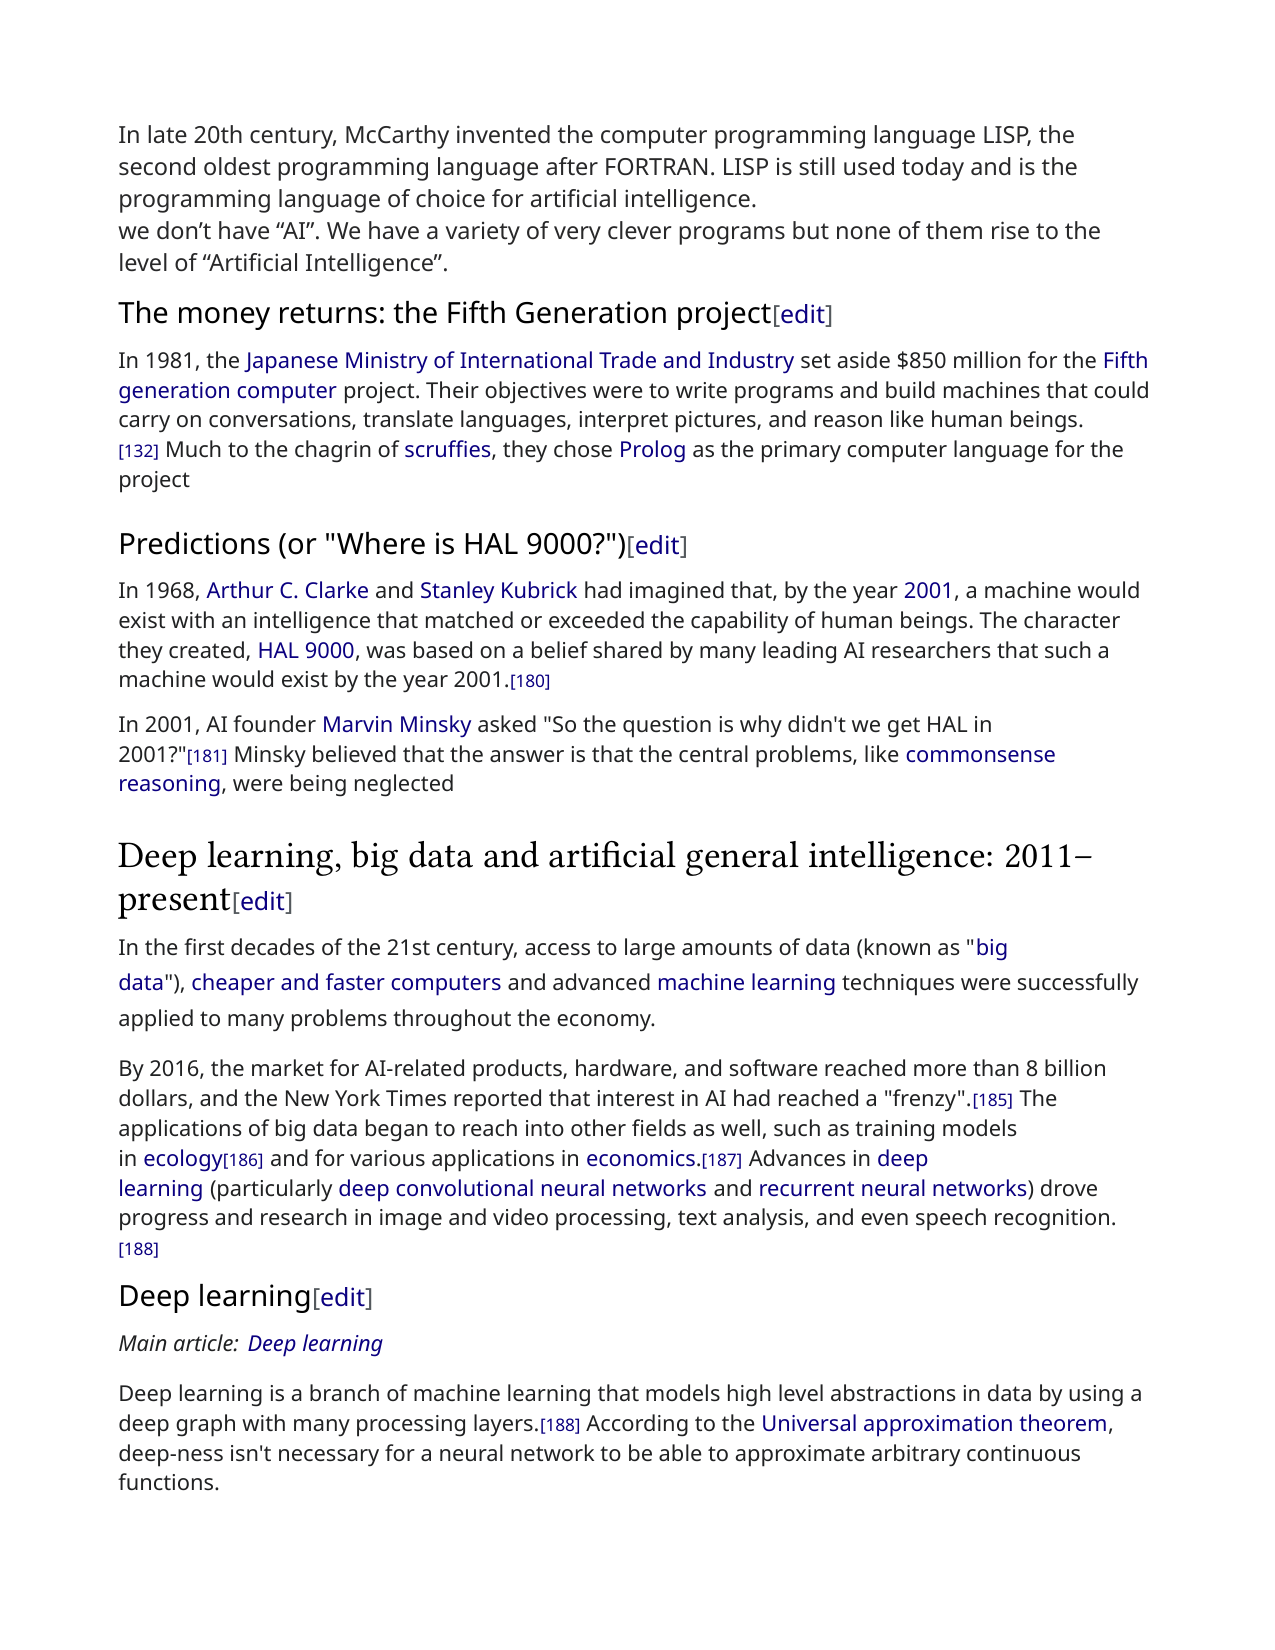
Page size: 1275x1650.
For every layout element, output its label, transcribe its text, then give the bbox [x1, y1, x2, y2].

text we don’t have “AI”. We have a variety of very clever programs but none of them rise to the level of “Artificial Intelligence”. [118, 214, 1157, 278]
text In 2001, AI founder Marvin Minsky asked "So the question is why didn't we get HAL in 2001?"[181] Minsky believed that the answer is that the central problems, like commonsense reasoning, were being neglected [118, 709, 1157, 798]
subtitle The money returns: the Fifth Generation project[edit] [118, 293, 1157, 332]
subtitle Deep learning[edit] [118, 1275, 1157, 1315]
subtitle Deep learning, big data and artificial general intelligence: 2011–present[edit] [118, 834, 1157, 919]
text In 1981, the Japanese Ministry of International Trade and Industry set aside $850 million for the Fifth generation computer project. Their objectives were to write programs and build machines that could carry on conversations, translate languages, interpret pictures, and reason like human beings.[132] Much to the chagrin of scruffies, they chose Prolog as the primary computer language for the project [118, 345, 1157, 494]
text In the first decades of the 21st century, access to large amounts of data (known as "big data"), cheaper and faster computers and advanced machine learning techniques were successfully applied to many problems throughout the economy. [118, 932, 1157, 1033]
text In 1968, Arthur C. Clarke and Stanley Kubrick had imagined that, by the year 2001, a machine would exist with an intelligence that matched or exceeded the capability of human beings. The character they created, HAL 9000, was based on a belief shared by many leading AI researchers that such a machine would exist by the year 2001.[180] [118, 575, 1157, 694]
text By 2016, the market for AI-related products, hardware, and software reached more than 8 billion dollars, and the New York Times reported that interest in AI had reached a "frenzy".[185] The applications of big data began to reach into other fields as well, such as training models in ecology[186] and for various applications in economics.[187] Advances in deep learning (particularly deep convolutional neural networks and recurrent neural networks) drove progress and research in image and video processing, text analysis, and even speech recognition.[188] [118, 1053, 1157, 1261]
text In late 20th century, McCarthy invented the computer programming language LISP, the second oldest programming language after FORTRAN. LISP is still used today and is the programming language of choice for artificial intelligence. [118, 118, 1157, 214]
text Deep learning is a branch of machine learning that models high level abstractions in data by using a deep graph with many processing layers.[188] According to the Universal approximation theorem, deep-ness isn't necessary for a neural network to be able to approximate arbitrary continuous functions. [118, 1378, 1157, 1497]
subtitle Predictions (or "Where is HAL 9000?")[edit] [118, 523, 1157, 563]
text Main article: Deep learning [118, 1328, 1157, 1357]
